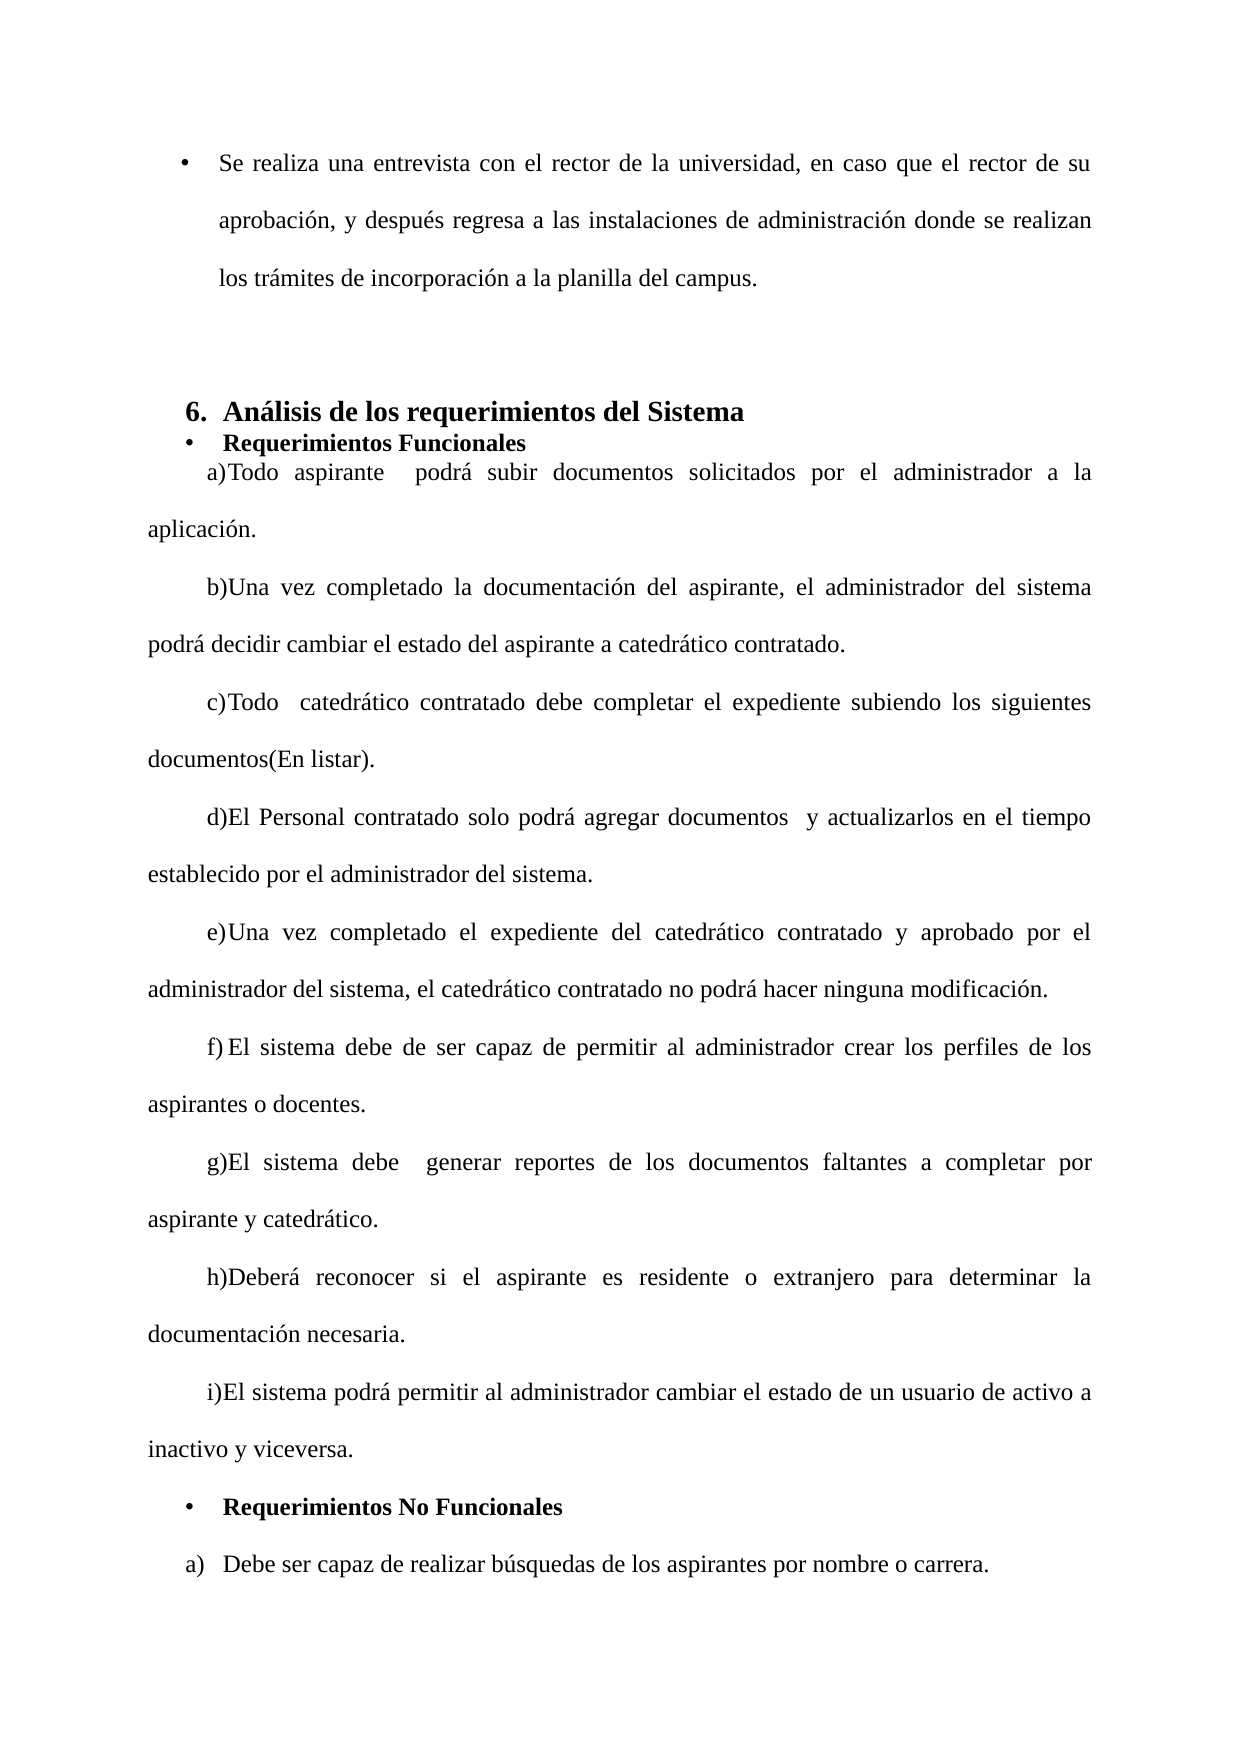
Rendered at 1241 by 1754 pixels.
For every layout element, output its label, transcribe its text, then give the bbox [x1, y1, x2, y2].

list El Personal contratado solo podrá agregar documentos y actualizarlos en el tiempo establecido por el administrador del sistema. [148, 802, 1093, 888]
list Todo catedrático contratado debe completar el expediente subiendo los siguientes documentos(En listar). [148, 687, 1093, 773]
list Requerimientos No Funcionales [185, 1492, 1093, 1520]
list Una vez completado el expediente del catedrático contratado y aprobado por el administrador del sistema, el catedrático contratado no podrá hacer ninguna modificación. [148, 917, 1093, 1003]
list Todo aspirante podrá subir documentos solicitados por el administrador a la aplicación. [148, 457, 1093, 543]
list Debe ser capaz de realizar búsquedas de los aspirantes por nombre o carrera. [185, 1549, 1093, 1578]
list El sistema podrá permitir al administrador cambiar el estado de un usuario de activo a inactivo y viceversa. [148, 1377, 1093, 1463]
list Una vez completado la documentación del aspirante, el administrador del sistema podrá decidir cambiar el estado del aspirante a catedrático contratado. [148, 572, 1093, 658]
list El sistema debe generar reportes de los documentos faltantes a completar por aspirante y catedrático. [148, 1147, 1093, 1233]
list Análisis de los requerimientos del Sistema [185, 394, 1093, 428]
list Requerimientos Funcionales [185, 428, 1093, 457]
list Se realiza una entrevista con el rector de la universidad, en caso que el rector de su aprobación, y después regresa a las instalaciones de administración donde se realizan los trámites de incorporación a la planilla del campus. [181, 148, 1093, 291]
list Deberá reconocer si el aspirante es residente o extranjero para determinar la documentación necesaria. [148, 1262, 1093, 1348]
list El sistema debe de ser capaz de permitir al administrador crear los perfiles de los aspirantes o docentes. [148, 1032, 1093, 1118]
